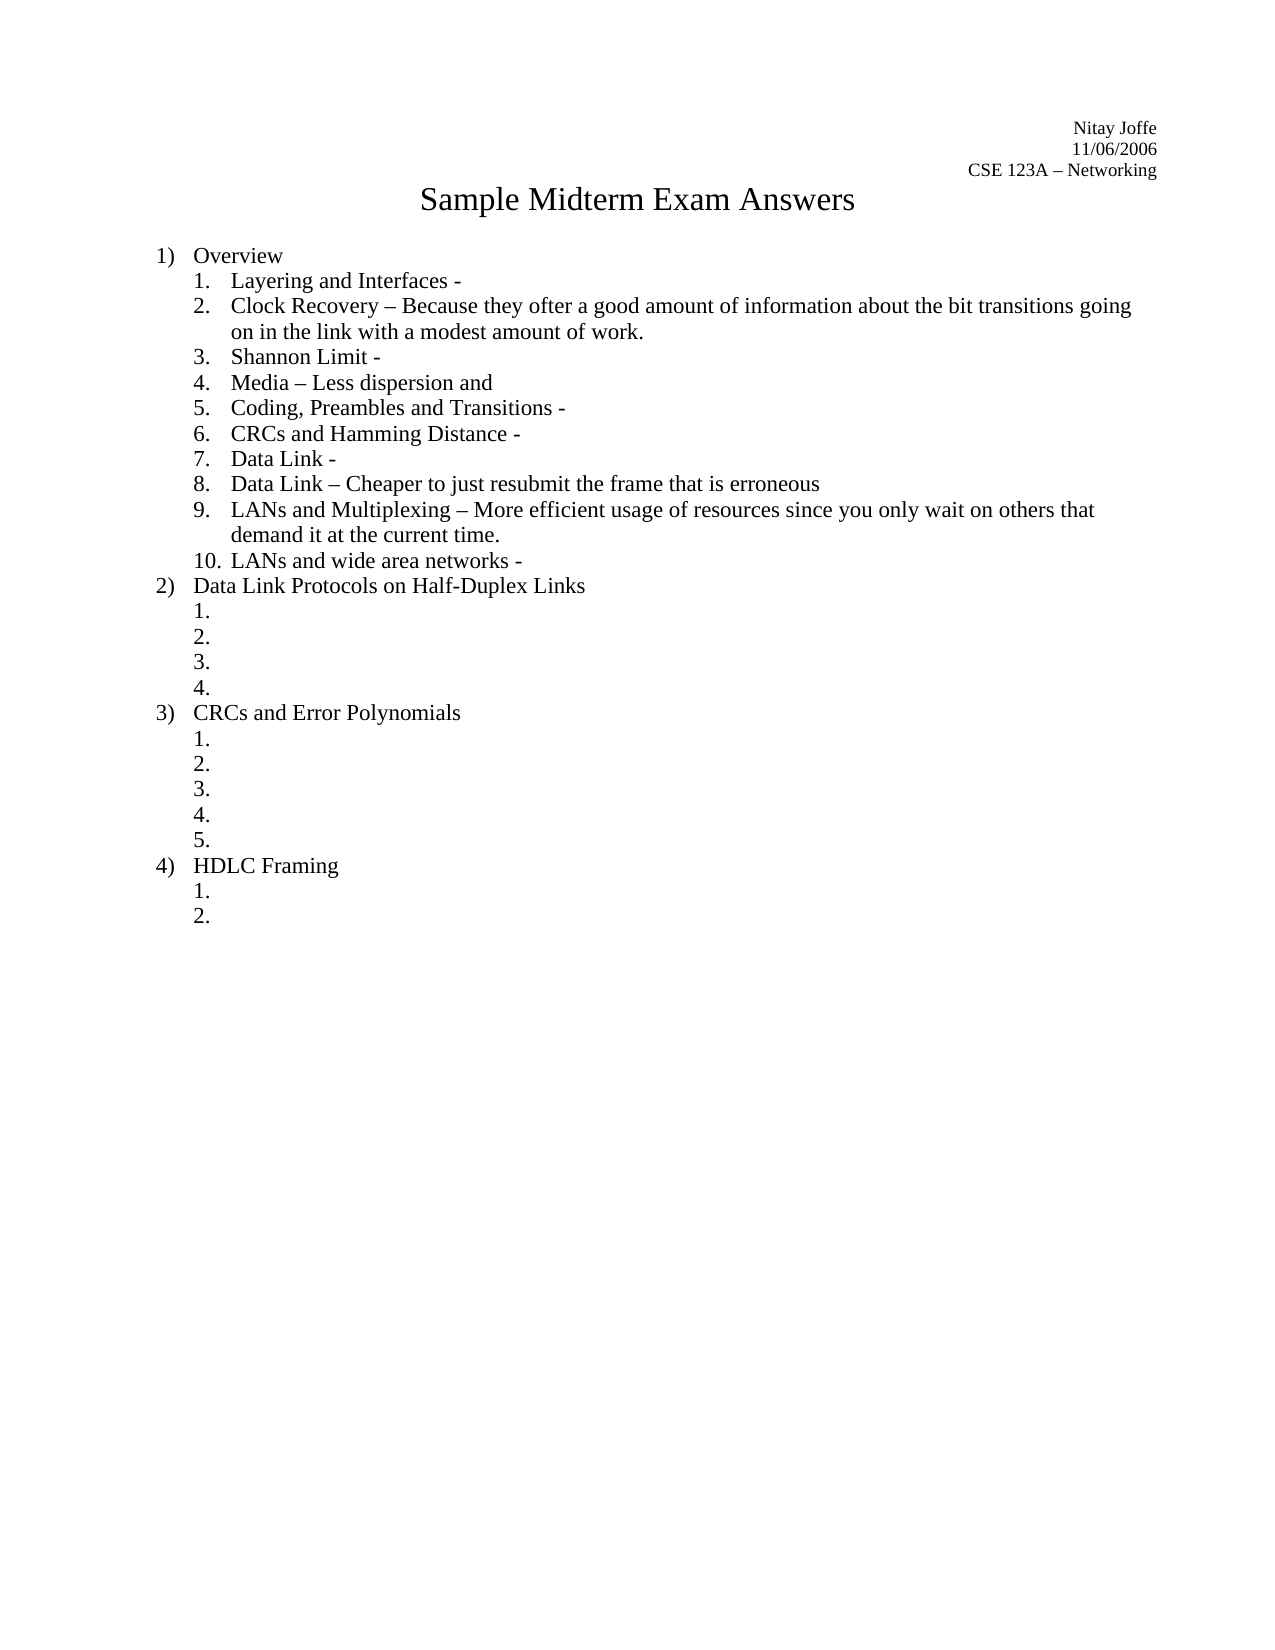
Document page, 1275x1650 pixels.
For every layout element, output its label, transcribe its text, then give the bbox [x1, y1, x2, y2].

list CRCs and Hamming Distance - [193, 421, 1157, 446]
list Layering and Interfaces - [193, 268, 1157, 293]
list LANs and Multiplexing – More efficient usage of resources since you only wait on others that demand it at the current time. [193, 497, 1157, 548]
text CSE 123A – Networking [118, 159, 1157, 180]
list Overview [156, 243, 1157, 268]
text 11/06/2006 [118, 139, 1157, 159]
list Data Link - [193, 446, 1157, 471]
list Shannon Limit - [193, 344, 1157, 370]
list Data Link Protocols on Half-Duplex Links [156, 573, 1157, 598]
list CRCs and Error Polynomials [156, 700, 1157, 726]
list LANs and wide area networks - [193, 548, 1157, 573]
list Media – Less dispersion and [193, 370, 1157, 395]
text Nitay Joffe [118, 118, 1157, 139]
list Clock Recovery – Because they ofter a good amount of information about the bit transitions going on in the link with a modest amount of work. [193, 293, 1157, 344]
text Sample Midterm Exam Answers [118, 180, 1157, 217]
list Data Link – Cheaper to just resubmit the frame that is erroneous [193, 471, 1157, 497]
list HDLC Framing [156, 853, 1157, 878]
list Coding, Preambles and Transitions - [193, 395, 1157, 421]
